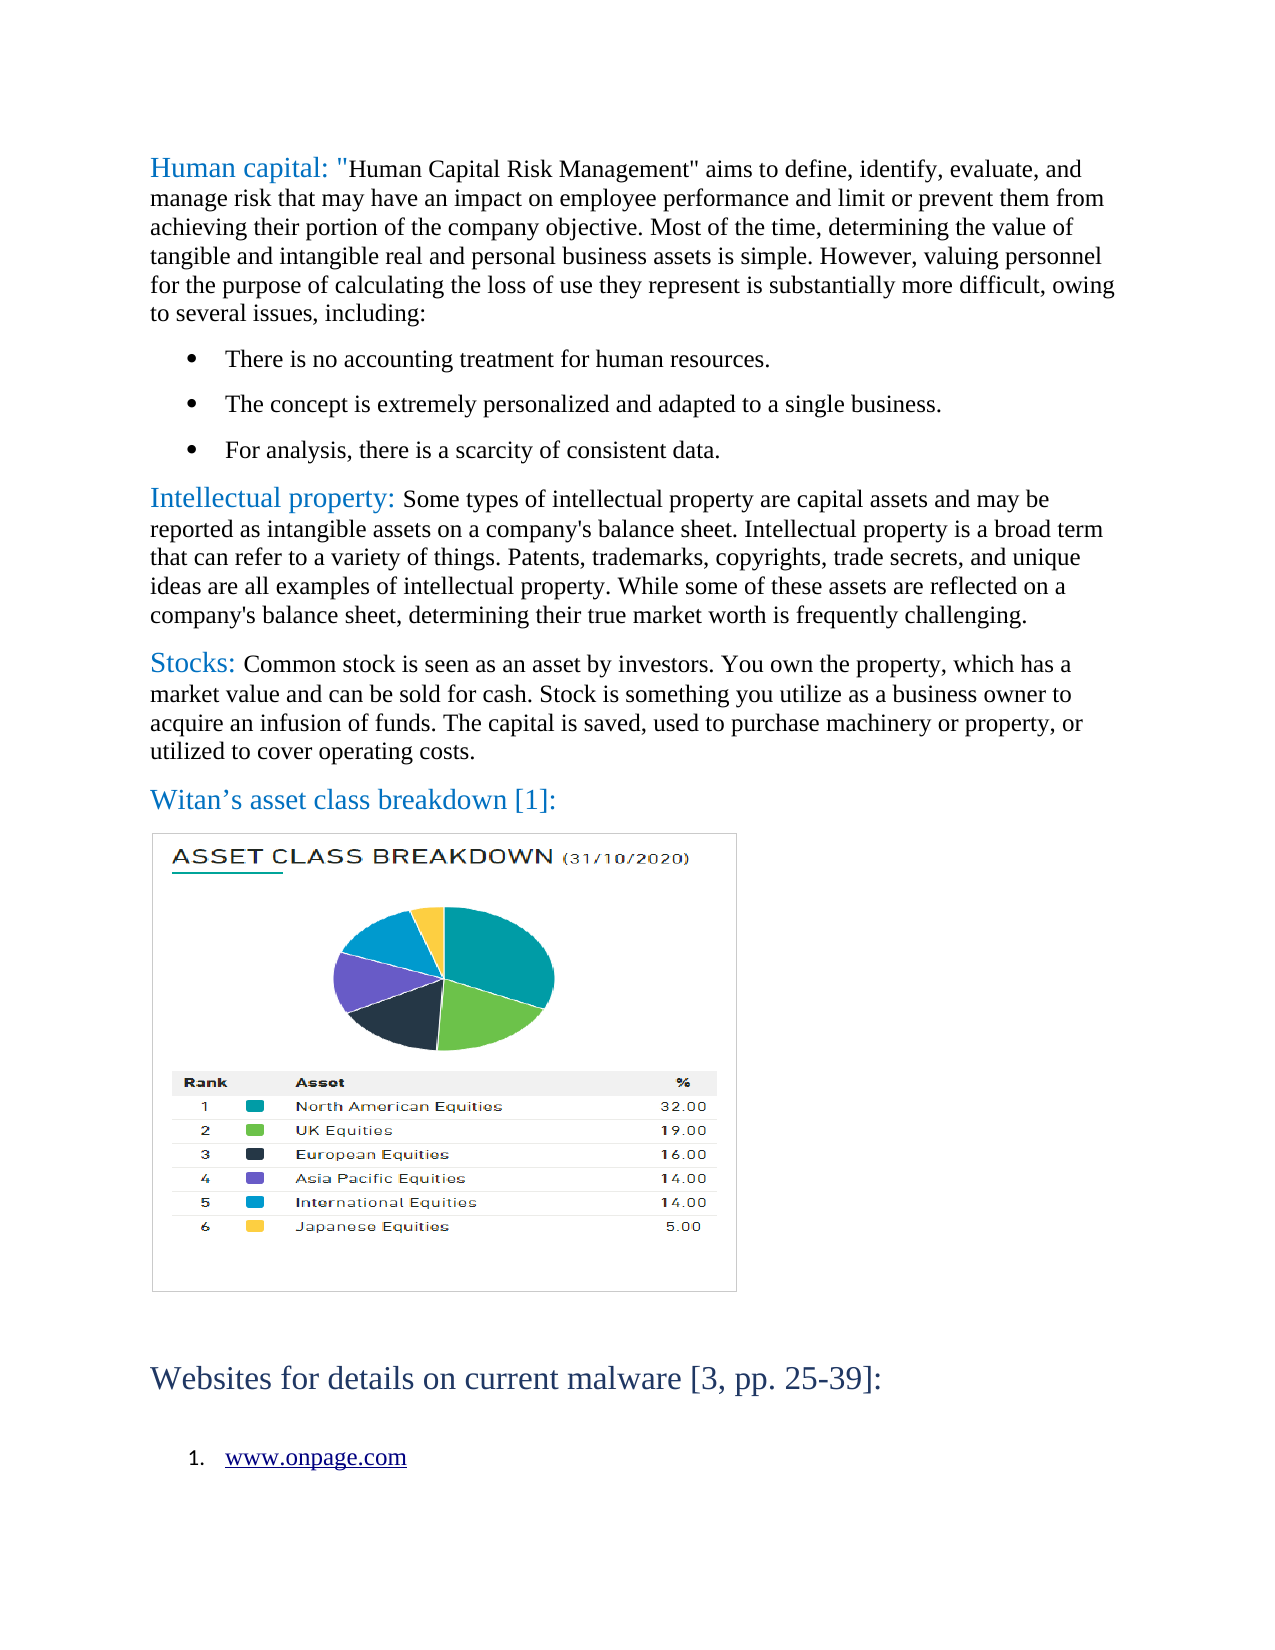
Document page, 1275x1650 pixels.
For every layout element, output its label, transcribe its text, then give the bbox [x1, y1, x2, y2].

text Intellectual property: Some types of intellectual property are capital assets and may be reported as intangible assets on a company's balance sheet. Intellectual property is a broad term that can refer to a variety of things. Patents, trademarks, copyrights, trade secrets, and unique ideas are all examples of intellectual property. While some of these assets are reflected on a company's balance sheet, determining their true market worth is frequently challenging. [150, 480, 1125, 629]
list There is no accounting treatment for human resources. [187, 344, 1125, 373]
list For analysis, there is a scarcity of consistent data. [187, 435, 1125, 463]
text Stocks: Common stock is seen as an asset by investors. You own the property, which has a market value and can be sold for cash. Stock is something you utilize as a business owner to acquire an infusion of funds. The capital is saved, used to purchase machinery or property, or utilized to cover operating costs. [150, 645, 1125, 765]
list www.onpage.com [187, 1442, 1125, 1471]
list The concept is extremely personalized and adapted to a single business. [187, 389, 1125, 418]
text Witan’s asset class breakdown [1]: [150, 782, 1125, 815]
text Human capital: "Human Capital Risk Management" aims to define, identify, evaluate, and manage risk that may have an impact on employee performance and limit or prevent them from achieving their portion of the company objective. Most of the time, determining the value of tangible and intangible real and personal business assets is simple. However, valuing personnel for the purpose of calculating the loss of use they represent is substantially more difficult, owing to several issues, including: [150, 150, 1125, 327]
subtitle Websites for details on current malware [3, pp. 25-39]: [150, 1358, 1125, 1397]
